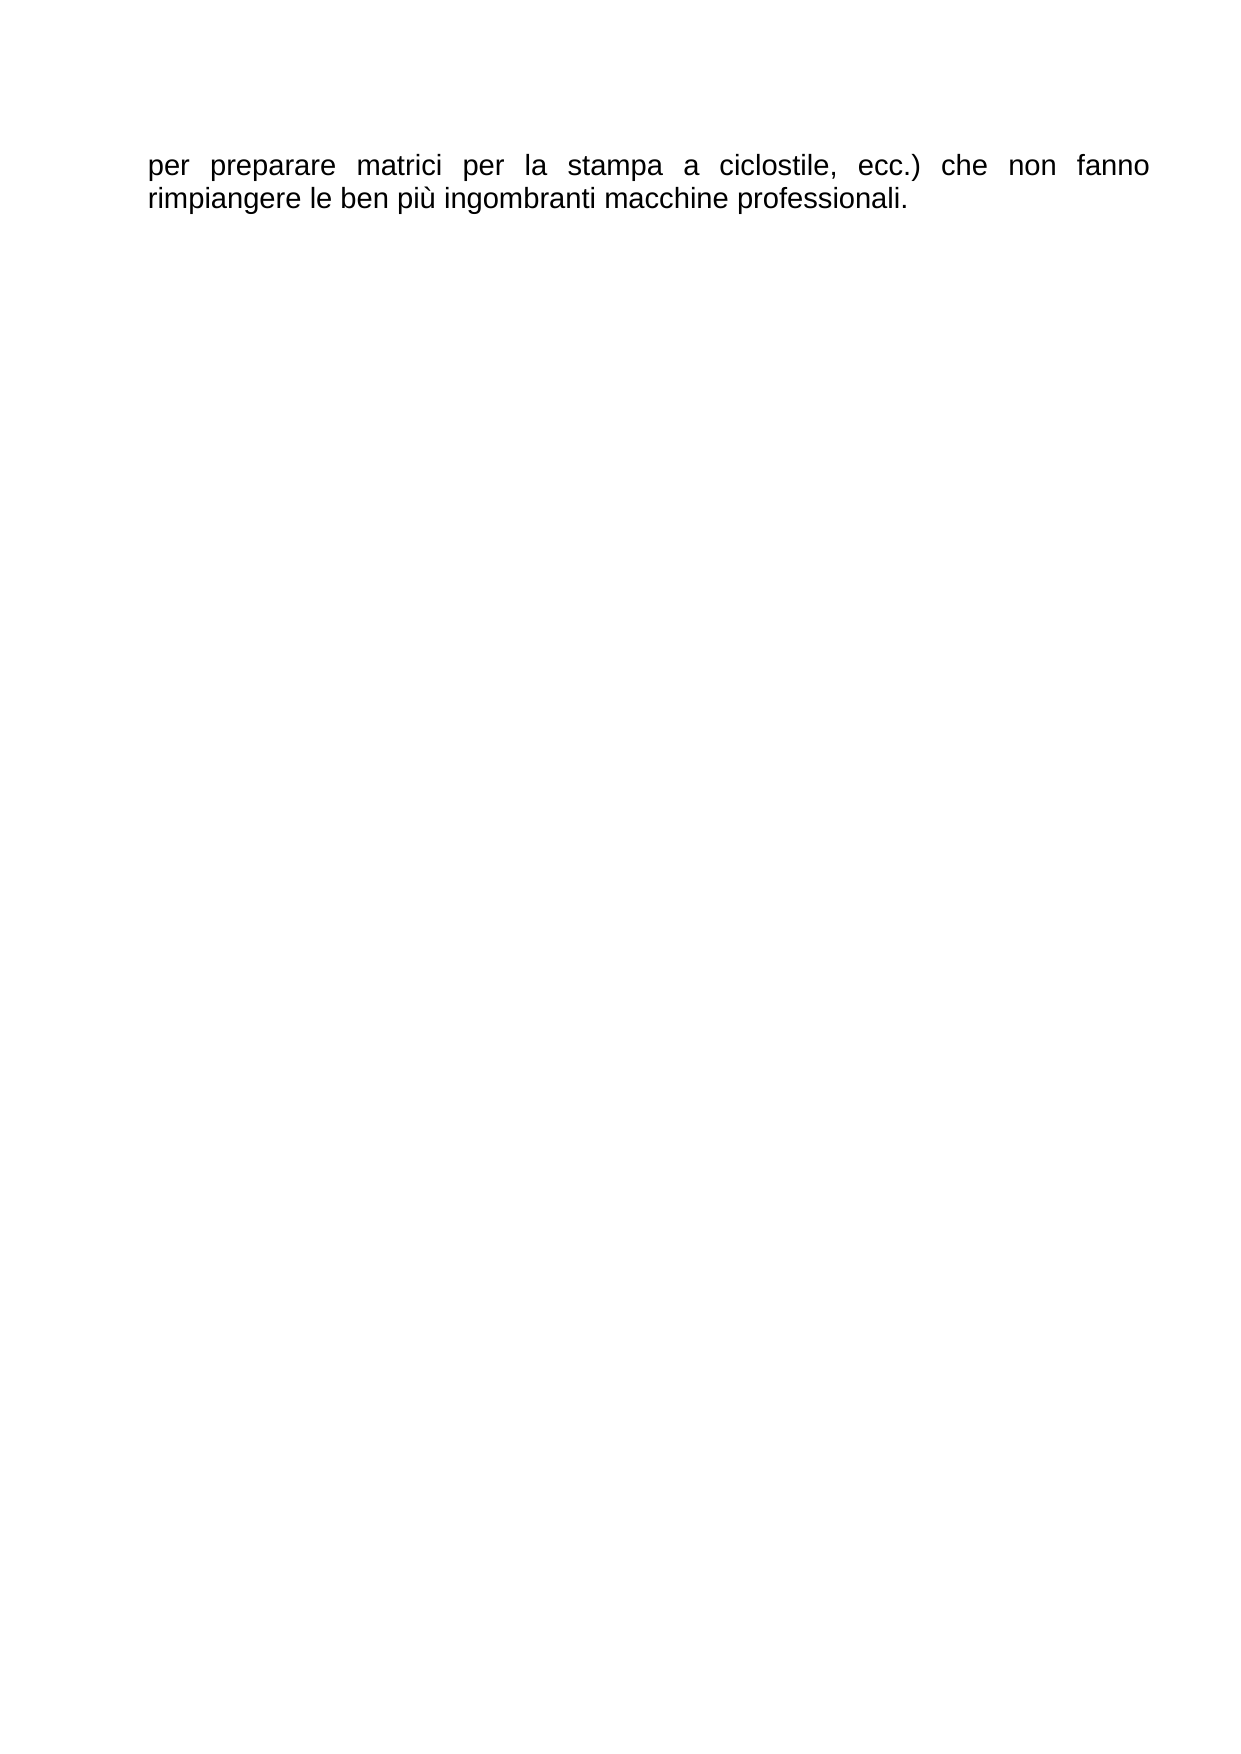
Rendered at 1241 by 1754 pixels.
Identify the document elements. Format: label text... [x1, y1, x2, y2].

text per preparare matrici per la stampa a ciclostile, ecc.) che non fanno rimpiangere le ben più ingombranti macchine professionali. [148, 148, 1152, 215]
